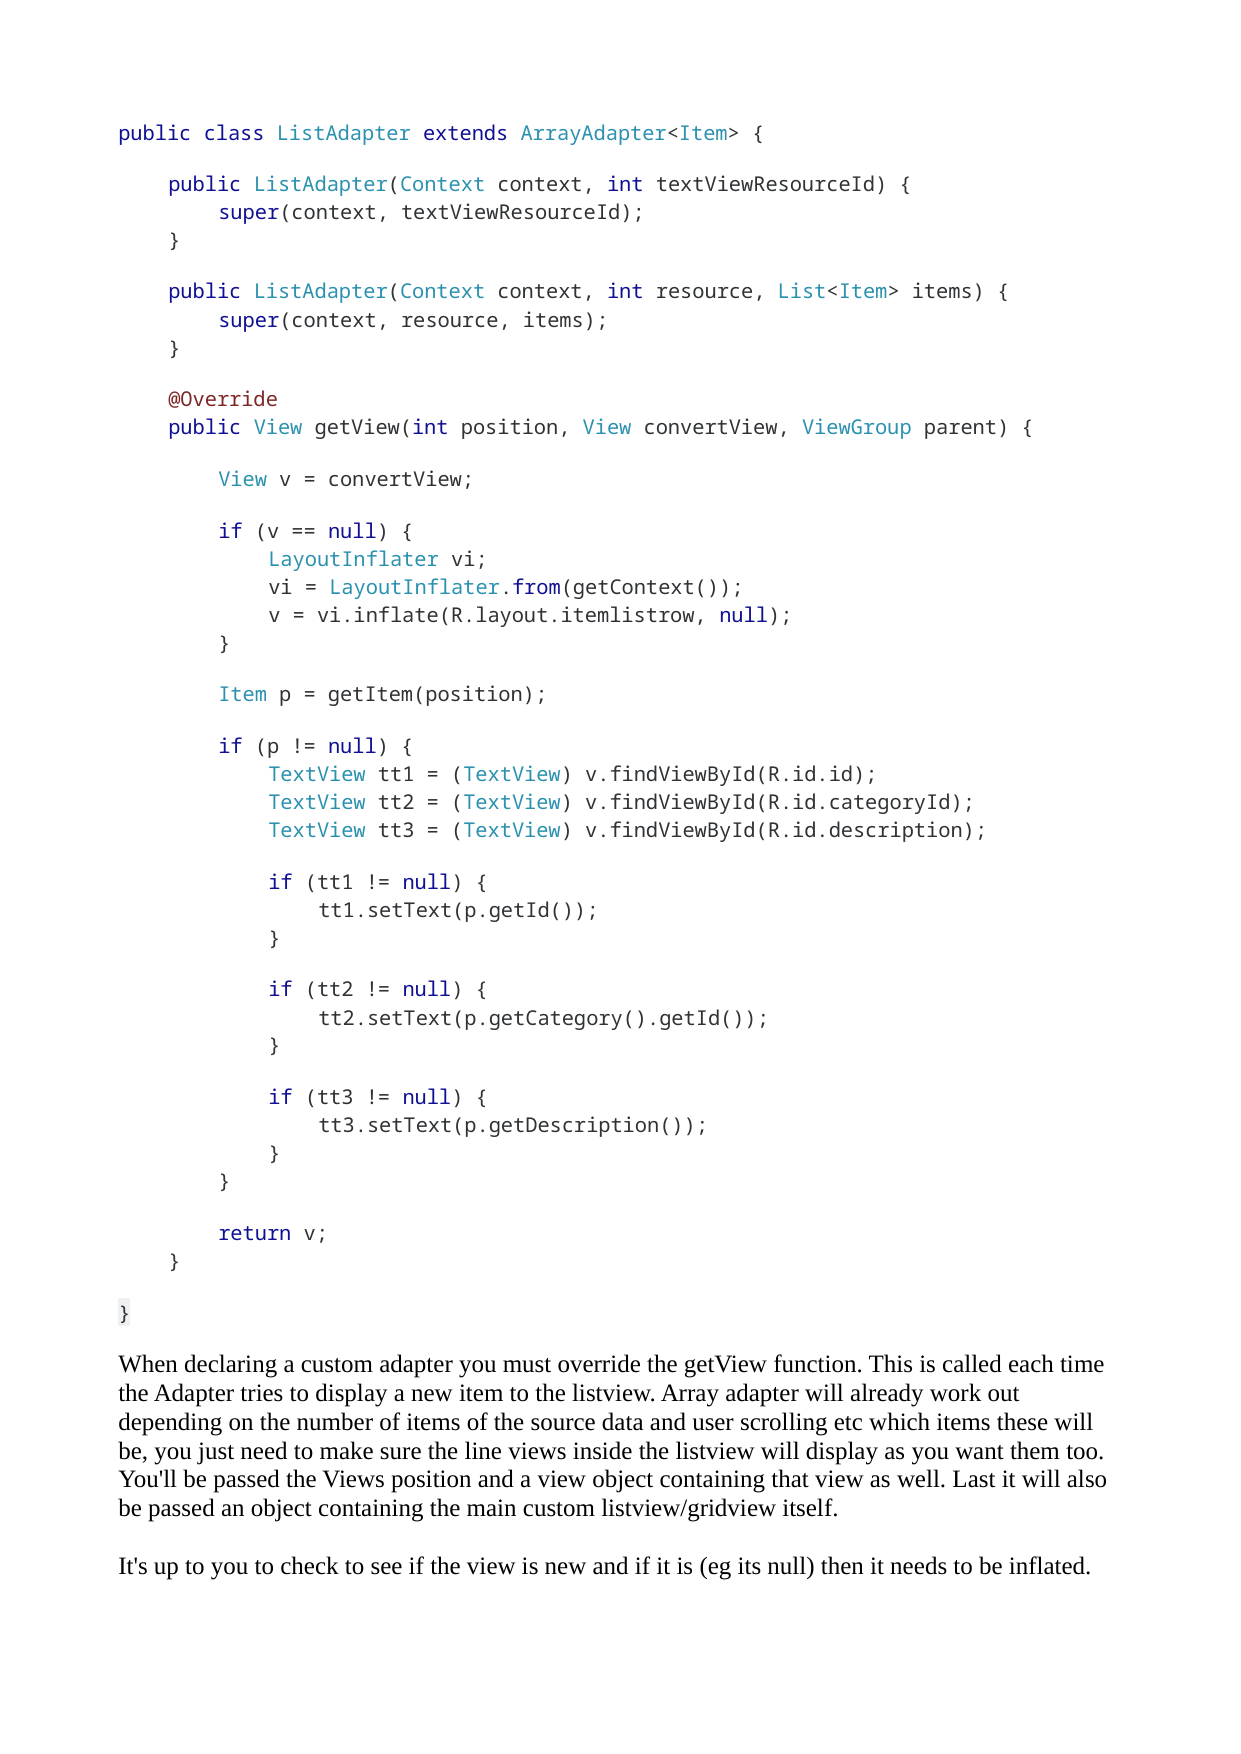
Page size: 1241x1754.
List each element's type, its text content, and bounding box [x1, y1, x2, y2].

text public ListAdapter(Context context, int textViewResourceId) { [118, 169, 1122, 197]
text public View getView(int position, View convertView, ViewGroup parent) { [118, 413, 1122, 441]
text TextView tt3 = (TextView) v.findViewById(R.id.description); [118, 816, 1122, 844]
text } [118, 1247, 1122, 1274]
text LayoutInflater vi; [118, 544, 1122, 572]
text super(context, textViewResourceId); [118, 197, 1122, 226]
text } [118, 226, 1122, 253]
text tt1.setText(p.getId()); [118, 895, 1122, 923]
text if (tt2 != null) { [118, 975, 1122, 1003]
text if (tt3 != null) { [118, 1083, 1122, 1111]
text It's up to you to check to see if the view is new and if it is (eg its null) then it needs to be inflated. [118, 1551, 1122, 1579]
text Item p = getItem(position); [118, 680, 1122, 708]
text public ListAdapter(Context context, int resource, List<Item> items) { [118, 277, 1122, 305]
text tt3.setText(p.getDescription()); [118, 1111, 1122, 1139]
text vi = LayoutInflater.from(getContext()); [118, 572, 1122, 600]
text } [118, 1298, 1122, 1326]
text public class ListAdapter extends ArrayAdapter<Item> { [118, 118, 1122, 146]
text if (v == null) { [118, 516, 1122, 544]
text if (tt1 != null) { [118, 867, 1122, 895]
text } [118, 333, 1122, 361]
text if (p != null) { [118, 732, 1122, 760]
text super(context, resource, items); [118, 305, 1122, 333]
text tt2.setText(p.getCategory().getId()); [118, 1003, 1122, 1031]
text View v = convertView; [118, 464, 1122, 493]
text } [118, 1139, 1122, 1167]
text } [118, 628, 1122, 656]
text v = vi.inflate(R.layout.itemlistrow, null); [118, 600, 1122, 628]
text TextView tt2 = (TextView) v.findViewById(R.id.categoryId); [118, 788, 1122, 816]
text When declaring a custom adapter you must override the getView function. This is called each time the Adapter tries to display a new item to the listview. Array adapter will already work out depending on the number of items of the source data and user scrolling etc which items these will be, you just need to make sure the line views inside the listview will display as you want them too. You'll be passed the Views position and a view object containing that view as well. Last it will also be passed an object containing the main custom listview/gridview itself. [118, 1349, 1122, 1522]
text } [118, 923, 1122, 951]
text } [118, 1167, 1122, 1195]
text } [118, 1031, 1122, 1059]
text @Override [118, 385, 1122, 413]
text TextView tt1 = (TextView) v.findViewById(R.id.id); [118, 760, 1122, 788]
text return v; [118, 1218, 1122, 1247]
